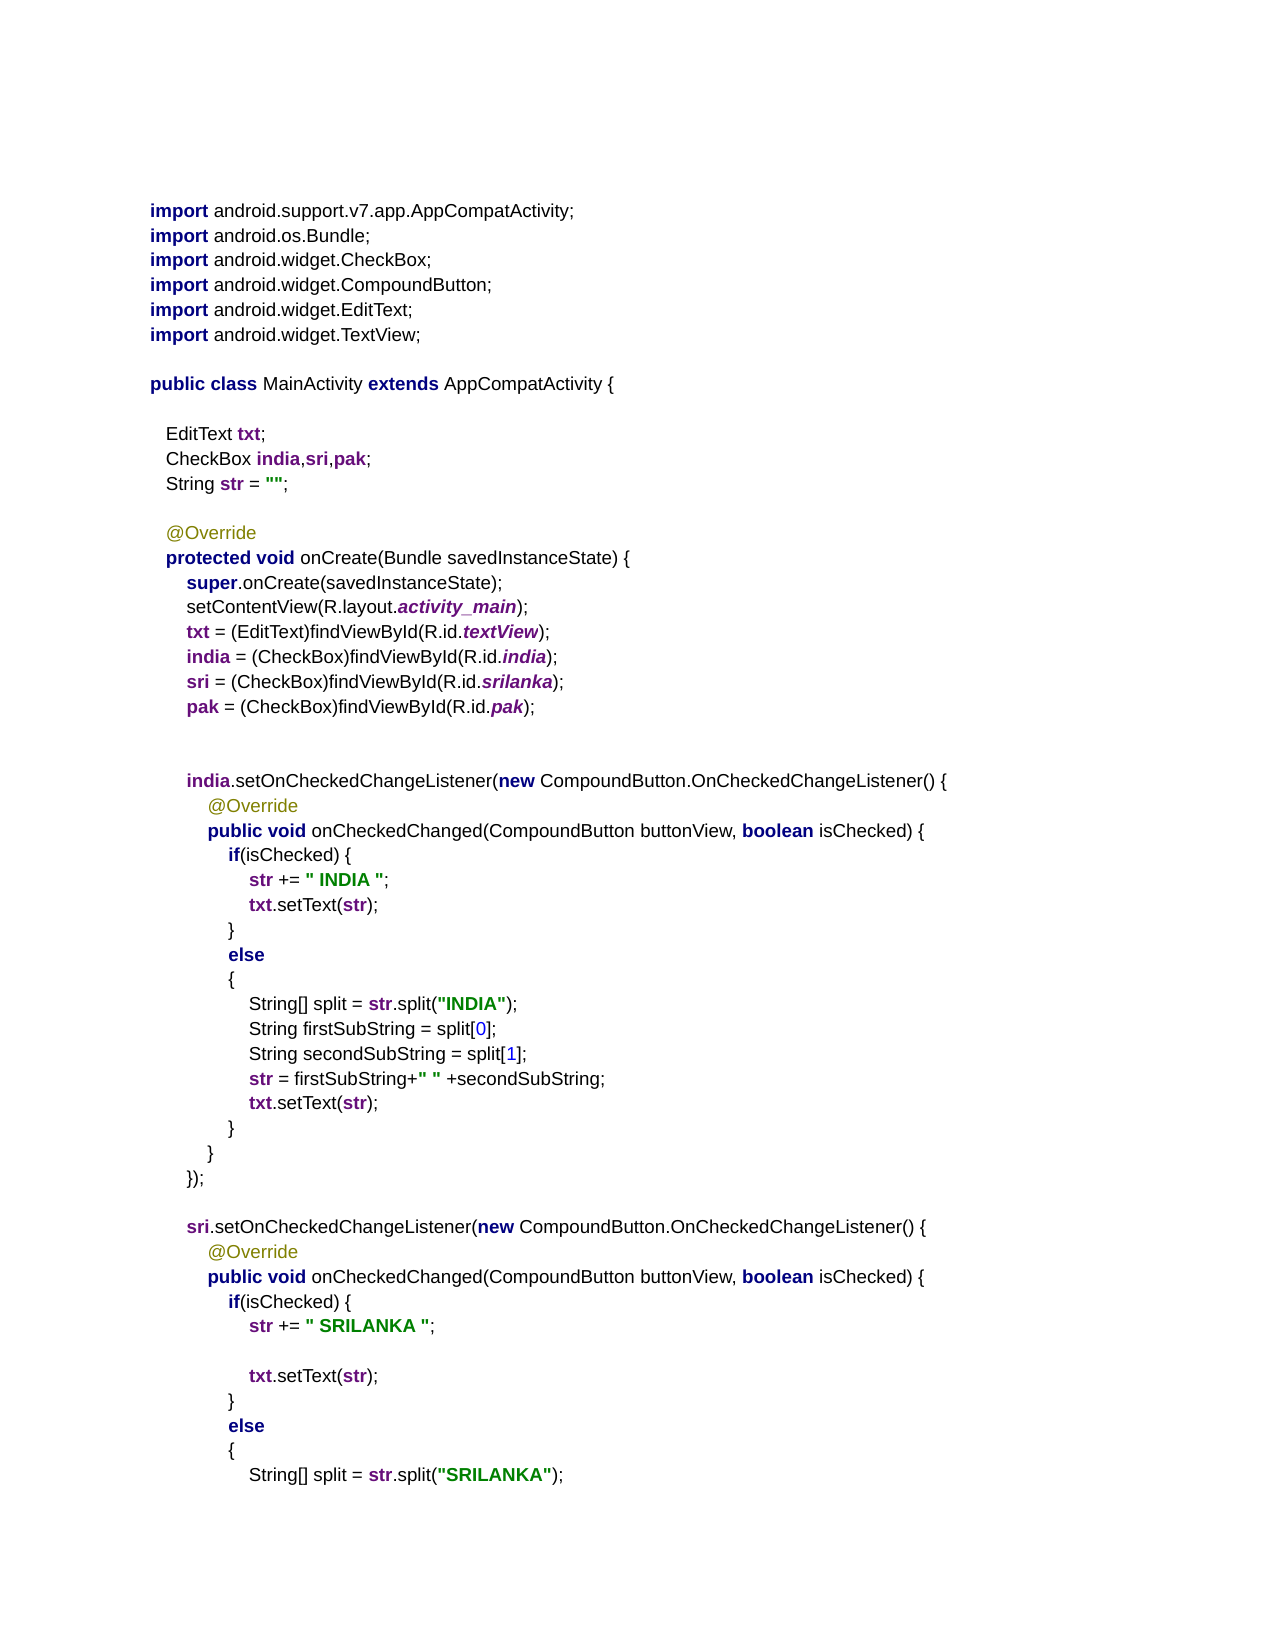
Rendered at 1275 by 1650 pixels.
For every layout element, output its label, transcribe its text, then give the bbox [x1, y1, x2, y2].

text String[] split = str.split("INDIA"); [150, 993, 1125, 1014]
text else [150, 1414, 1125, 1436]
text str = firstSubString+" " +secondSubString; [150, 1067, 1125, 1089]
text } [150, 1389, 1125, 1411]
text if(isChecked) { [150, 1290, 1125, 1312]
text { [150, 968, 1125, 990]
text @Override [150, 1241, 1125, 1262]
text import android.widget.CheckBox; [150, 249, 1125, 271]
text str += " INDIA "; [150, 869, 1125, 891]
text public void onCheckedChanged(CompoundButton buttonView, boolean isChecked) { [150, 819, 1125, 841]
text else [150, 943, 1125, 965]
text import android.os.Bundle; [150, 224, 1125, 246]
text } [150, 1142, 1125, 1163]
text } [150, 1117, 1125, 1138]
text @Override [150, 522, 1125, 543]
text txt.setText(str); [150, 1092, 1125, 1114]
text sri.setOnCheckedChangeListener(new CompoundButton.OnCheckedChangeListener() { [150, 1216, 1125, 1238]
text india = (CheckBox)findViewById(R.id.india); [150, 646, 1125, 667]
text pak = (CheckBox)findViewById(R.id.pak); [150, 695, 1125, 717]
text super.onCreate(savedInstanceState); [150, 571, 1125, 593]
text if(isChecked) { [150, 844, 1125, 866]
text } [150, 918, 1125, 940]
text import android.support.v7.app.AppCompatActivity; [150, 199, 1125, 221]
text CheckBox india,sri,pak; [150, 447, 1125, 469]
text txt = (EditText)findViewById(R.id.textView); [150, 621, 1125, 643]
text india.setOnCheckedChangeListener(new CompoundButton.OnCheckedChangeListener() { [150, 770, 1125, 791]
text setContentView(R.layout.activity_main); [150, 596, 1125, 618]
text protected void onCreate(Bundle savedInstanceState) { [150, 547, 1125, 568]
text String str = ""; [150, 472, 1125, 494]
text import android.widget.EditText; [150, 299, 1125, 320]
text import android.widget.TextView; [150, 323, 1125, 345]
text String firstSubString = split[0]; [150, 1018, 1125, 1039]
text String secondSubString = split[1]; [150, 1042, 1125, 1064]
text public void onCheckedChanged(CompoundButton buttonView, boolean isChecked) { [150, 1266, 1125, 1287]
text { [150, 1439, 1125, 1461]
text String[] split = str.split("SRILANKA"); [150, 1464, 1125, 1486]
text str += " SRILANKA "; [150, 1315, 1125, 1337]
text sri = (CheckBox)findViewById(R.id.srilanka); [150, 671, 1125, 692]
text EditText txt; [150, 423, 1125, 444]
text txt.setText(str); [150, 894, 1125, 915]
text import android.widget.CompoundButton; [150, 274, 1125, 296]
text @Override [150, 794, 1125, 816]
text txt.setText(str); [150, 1365, 1125, 1386]
text public class MainActivity extends AppCompatActivity { [150, 373, 1125, 395]
text }); [150, 1166, 1125, 1188]
